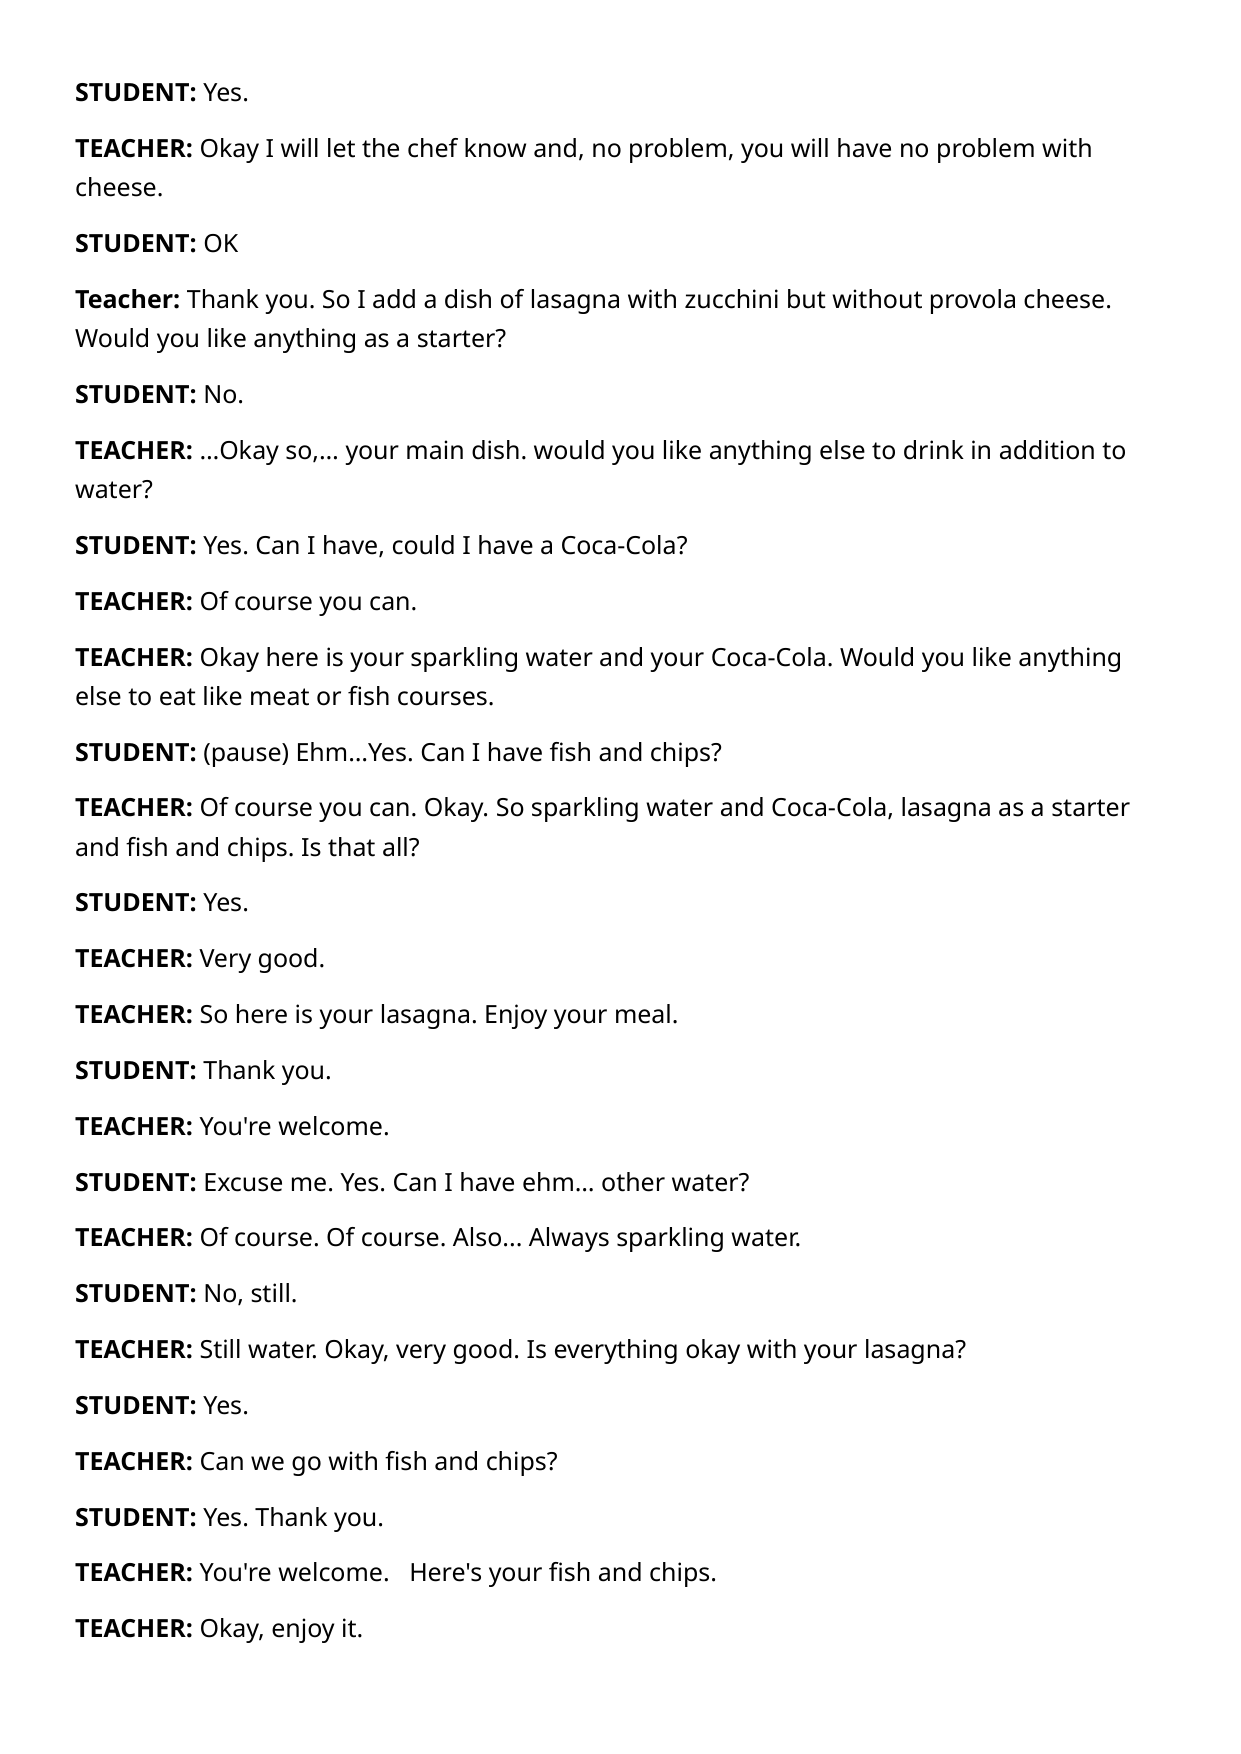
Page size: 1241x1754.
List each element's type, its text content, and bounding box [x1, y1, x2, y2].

text STUDENT: Yes. Can I have, could I have a Coca-Cola? [75, 527, 1165, 562]
text STUDENT: OK [75, 226, 1165, 260]
text STUDENT: Yes. [75, 885, 1165, 919]
text TEACHER: Okay I will let the chef know and, no problem, you will have no problem with cheese. [75, 131, 1165, 204]
text TEACHER: Still water. Okay, very good. Is everything okay with your lasagna? [75, 1332, 1165, 1366]
text TEACHER: Of course you can. Okay. So sparkling water and Coca-Cola, lasagna as a starter and fish and chips. Is that all? [75, 790, 1165, 863]
text TEACHER: …Okay so,… your main dish. would you like anything else to drink in addition to water? [75, 432, 1165, 506]
text TEACHER: You're welcome. Here's your fish and chips. [75, 1555, 1165, 1589]
text STUDENT: No. [75, 377, 1165, 411]
text STUDENT: No, still. [75, 1276, 1165, 1310]
text TEACHER: Okay here is your sparkling water and your Coca-Cola. Would you like anything else to eat like meat or fish courses. [75, 639, 1165, 712]
text TEACHER: Of course you can. [75, 583, 1165, 617]
text TEACHER: Okay, enjoy it. [75, 1611, 1165, 1645]
text STUDENT: (pause) Ehm…Yes. Can I have fish and chips? [75, 734, 1165, 768]
text STUDENT: Excuse me. Yes. Can I have ehm… other water? [75, 1164, 1165, 1198]
text STUDENT: Thank you. [75, 1052, 1165, 1087]
text STUDENT: Yes. [75, 75, 1165, 109]
text TEACHER: So here is your lasagna. Enjoy your meal. [75, 997, 1165, 1031]
text STUDENT: Yes. Thank you. [75, 1499, 1165, 1533]
text STUDENT: Yes. [75, 1387, 1165, 1422]
text TEACHER: Very good. [75, 941, 1165, 975]
text TEACHER: Can we go with fish and chips? [75, 1443, 1165, 1477]
text TEACHER: You're welcome. [75, 1108, 1165, 1142]
text TEACHER: Of course. Of course. Also... Always sparkling water. [75, 1220, 1165, 1254]
text Teacher: Thank you. So I add a dish of lasagna with zucchini but without provola cheese. Would you like anything as a starter? [75, 282, 1165, 355]
